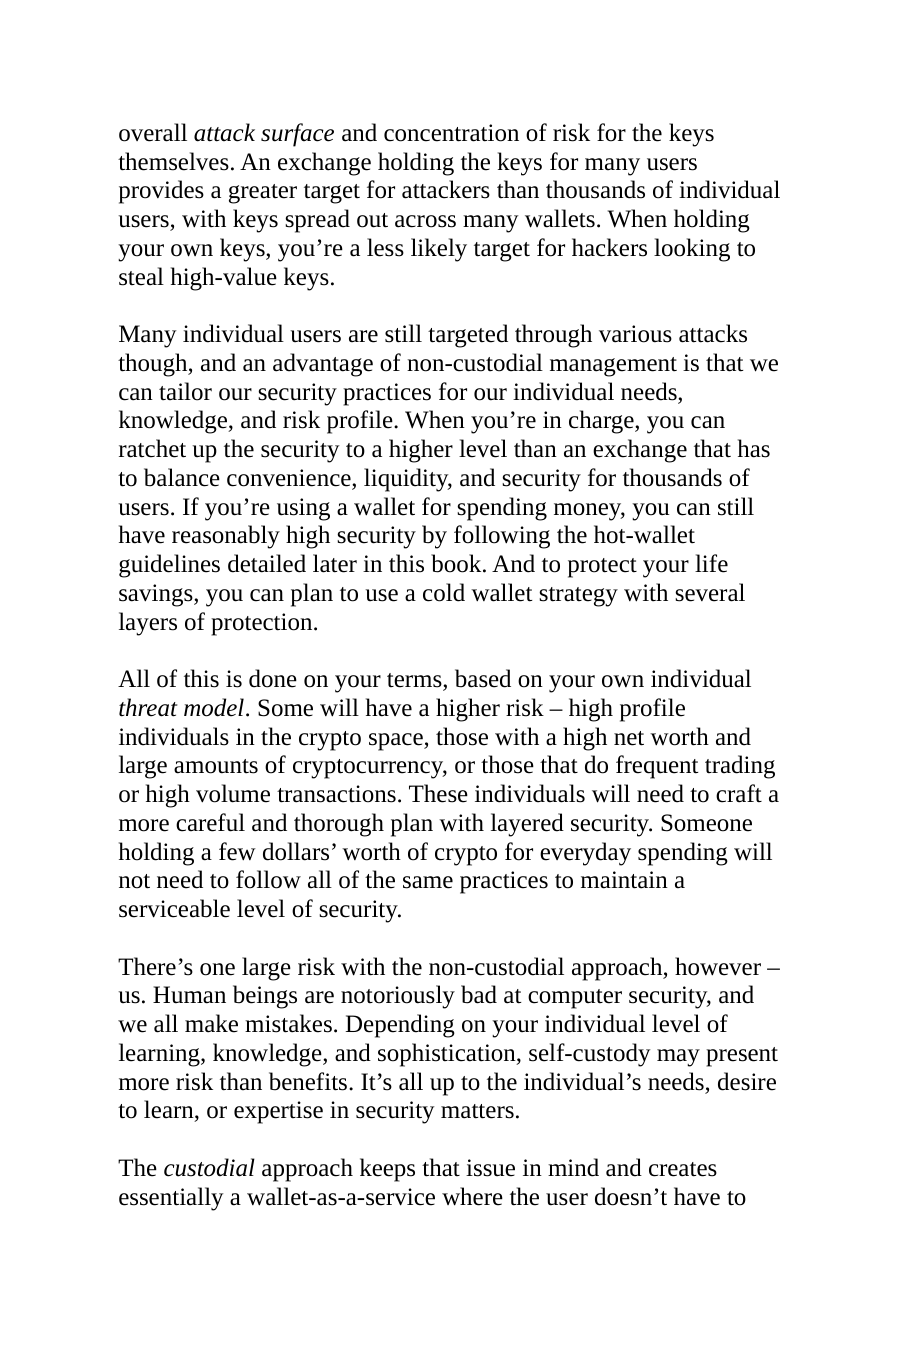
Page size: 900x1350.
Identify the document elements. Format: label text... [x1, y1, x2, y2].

text The custodial approach keeps that issue in mind and creates essentially a wallet-as-a-service where the user doesn’t have to [118, 1153, 782, 1211]
text There’s one large risk with the non-custodial approach, however – us. Human beings are notoriously bad at computer security, and we all make mistakes. Depending on your individual level of learning, knowledge, and sophistication, self-custody may present more risk than benefits. It’s all up to the individual’s needs, desire to learn, or expertise in security matters. [118, 952, 782, 1124]
text Many individual users are still targeted through various attacks though, and an advantage of non-custodial management is that we can tailor our security practices for our individual needs, knowledge, and risk profile. When you’re in charge, you can ratchet up the security to a higher level than an exchange that has to balance convenience, liquidity, and security for thousands of users. If you’re using a wallet for spending money, you can still have reasonably high security by following the hot-wallet guidelines detailed later in this book. And to protect your life savings, you can plan to use a cold wallet strategy with several layers of protection. [118, 319, 782, 636]
text overall attack surface and concentration of risk for the keys themselves. An exchange holding the keys for many users provides a greater target for attackers than thousands of individual users, with keys spread out across many wallets. When holding your own keys, you’re a less likely target for hackers looking to steal high-value keys. [118, 118, 782, 291]
text All of this is done on your terms, based on your own individual threat model. Some will have a higher risk – high profile individuals in the crypto space, those with a high net worth and large amounts of cryptocurrency, or those that do frequent trading or high volume transactions. These individuals will need to craft a more careful and thorough plan with layered security. Someone holding a few dollars’ worth of crypto for everyday spending will not need to follow all of the same practices to maintain a serviceable level of security. [118, 664, 782, 923]
